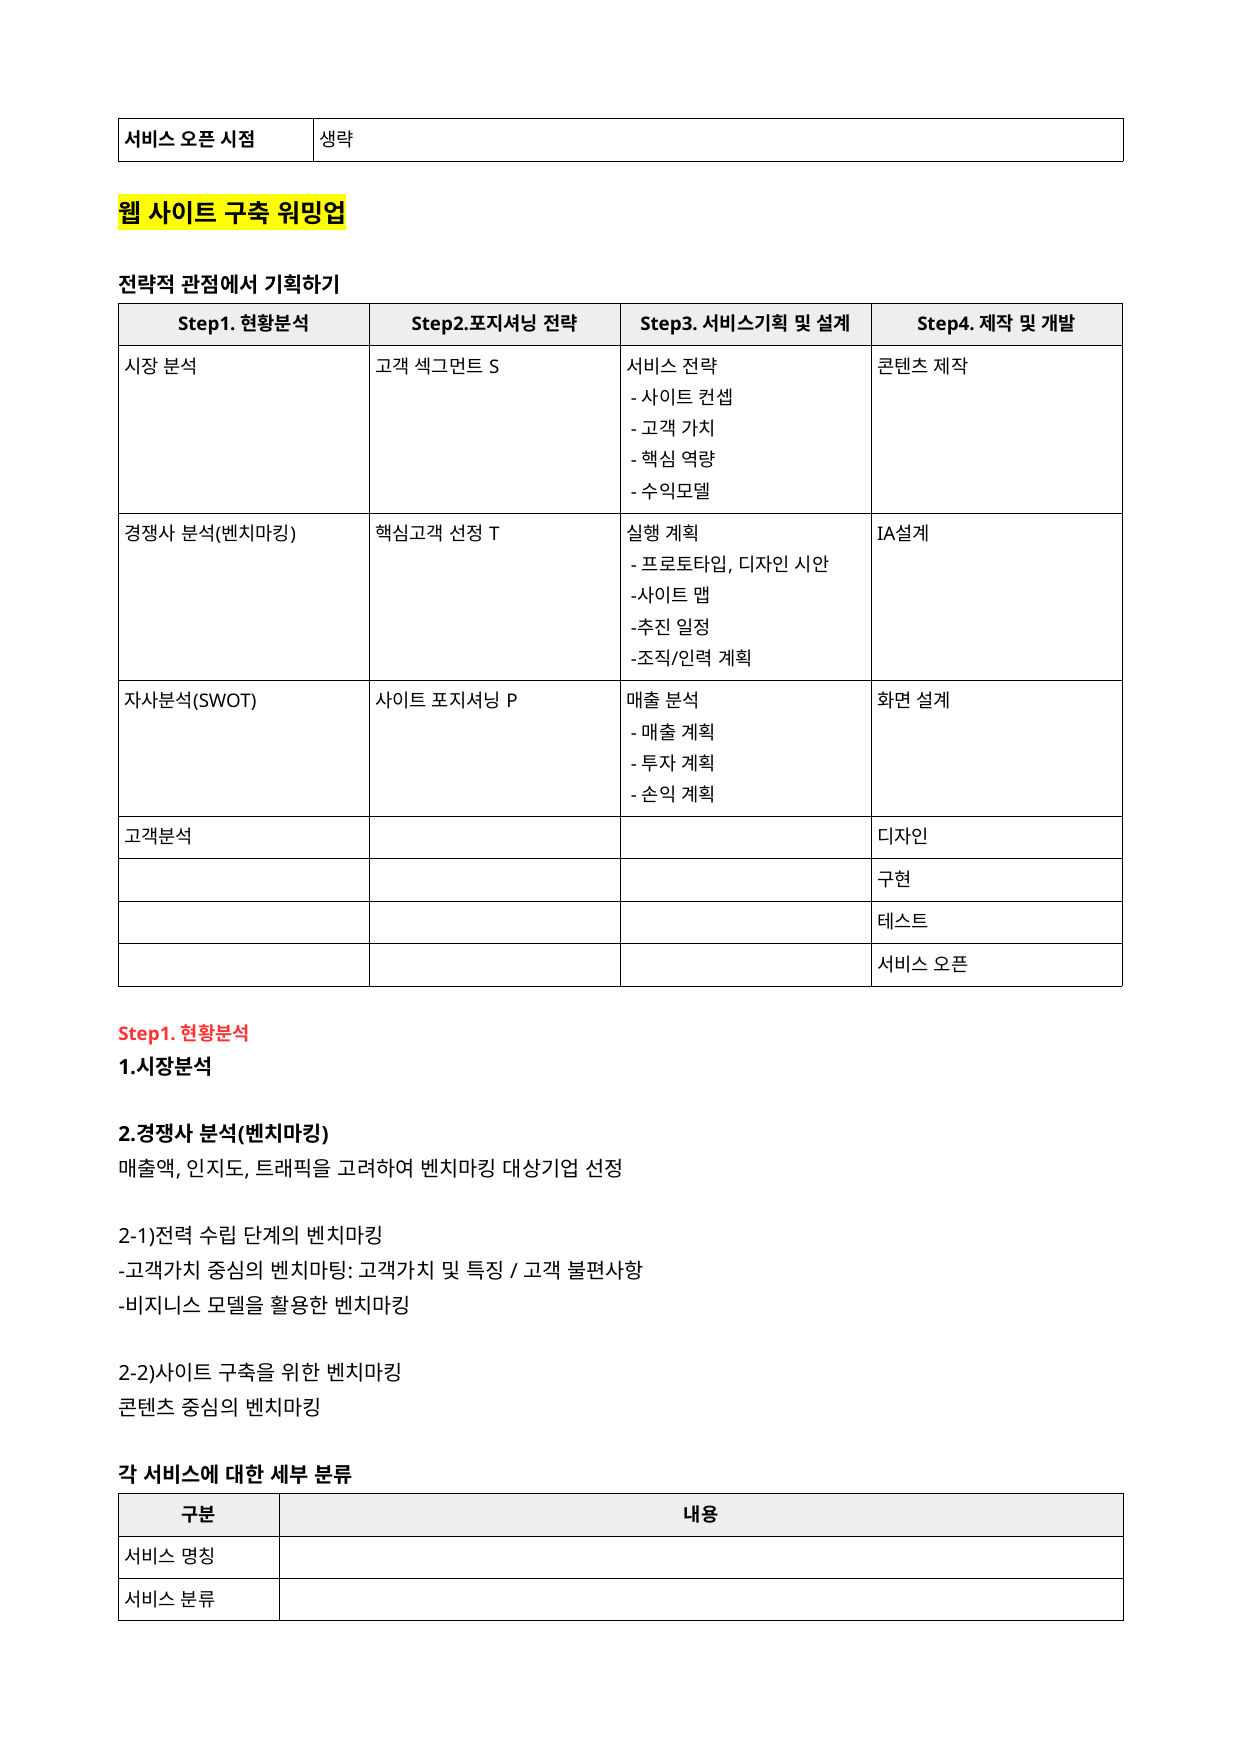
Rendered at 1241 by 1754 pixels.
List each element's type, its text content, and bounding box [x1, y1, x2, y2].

table_cell 자사분석(SWOT) [119, 681, 369, 816]
text 매출액, 인지도, 트래픽을 고려하여 벤치마킹 대상기업 선정 [118, 1152, 1122, 1182]
table_cell [370, 944, 620, 986]
text -고객가치 중심의 벤치마팅: 고객가치 및 특징 / 고객 불편사항 [118, 1254, 1122, 1284]
table_cell [119, 859, 369, 901]
table_cell [119, 902, 369, 943]
table_cell 화면 설계 [872, 681, 1122, 816]
text 각 서비스에 대한 세부 분류 [118, 1458, 1122, 1489]
table_cell 콘텐츠 제작 [872, 346, 1122, 512]
table_cell [621, 902, 871, 943]
table_cell IA설계 [872, 514, 1122, 680]
table_cell 서비스 전략 - 사이트 컨셉 - 고객 가치 - 핵심 역량 - 수익모델 [621, 346, 871, 512]
table_cell 서비스 명칭 [119, 1537, 279, 1578]
table_header Step1. 현황분석 [119, 304, 369, 345]
text 전략적 관점에서 기획하기 [118, 268, 1122, 298]
table_cell 실행 계획 - 프로토타입, 디자인 시안 -사이트 맵 -추진 일정 -조직/인력 계획 [621, 514, 871, 680]
table_cell 사이트 포지셔닝 P [370, 681, 620, 816]
table_cell [370, 859, 620, 901]
table_cell 디자인 [872, 817, 1122, 858]
table_cell 테스트 [872, 902, 1122, 943]
table_cell [621, 944, 871, 986]
table_cell 시장 분석 [119, 346, 369, 512]
table_cell 매출 분석 - 매출 계획 - 투자 계획 - 손익 계획 [621, 681, 871, 816]
table_cell [370, 902, 620, 943]
table_cell 경쟁사 분석(벤치마킹) [119, 514, 369, 680]
table_cell 생략 [314, 119, 1123, 161]
table_cell [370, 817, 620, 858]
table_header Step2.포지셔닝 전략 [370, 304, 620, 345]
table_cell 서비스 오픈 시점 [119, 119, 313, 161]
table_cell 핵심고객 선정 T [370, 514, 620, 680]
text 2-2)사이트 구축을 위한 벤치마킹 [118, 1356, 1122, 1387]
text 1.시장분석 [118, 1050, 1122, 1080]
table_cell [280, 1579, 1123, 1620]
text 웹 사이트 구축 워밍업 [118, 194, 1122, 230]
text 2-1)전력 수립 단계의 벤치마킹 [118, 1219, 1122, 1250]
table_cell [621, 859, 871, 901]
table_header Step4. 제작 및 개발 [872, 304, 1122, 345]
text Step1. 현황분석 [118, 1019, 1122, 1046]
text -비지니스 모델을 활용한 벤치마킹 [118, 1289, 1122, 1319]
table_header 구분 [119, 1494, 279, 1536]
table_cell [119, 944, 369, 986]
text 콘텐츠 중심의 벤치마킹 [118, 1391, 1122, 1421]
table_header Step3. 서비스기획 및 설계 [621, 304, 871, 345]
text 2.경쟁사 분석(벤치마킹) [118, 1117, 1122, 1148]
table_cell 서비스 분류 [119, 1579, 279, 1620]
table_cell [621, 817, 871, 858]
table_cell 고객 섹그먼트 S [370, 346, 620, 512]
table_cell 고객분석 [119, 817, 369, 858]
table_header 내용 [280, 1494, 1123, 1536]
table_cell 구현 [872, 859, 1122, 901]
table_cell 서비스 오픈 [872, 944, 1122, 986]
table_cell [280, 1537, 1123, 1578]
